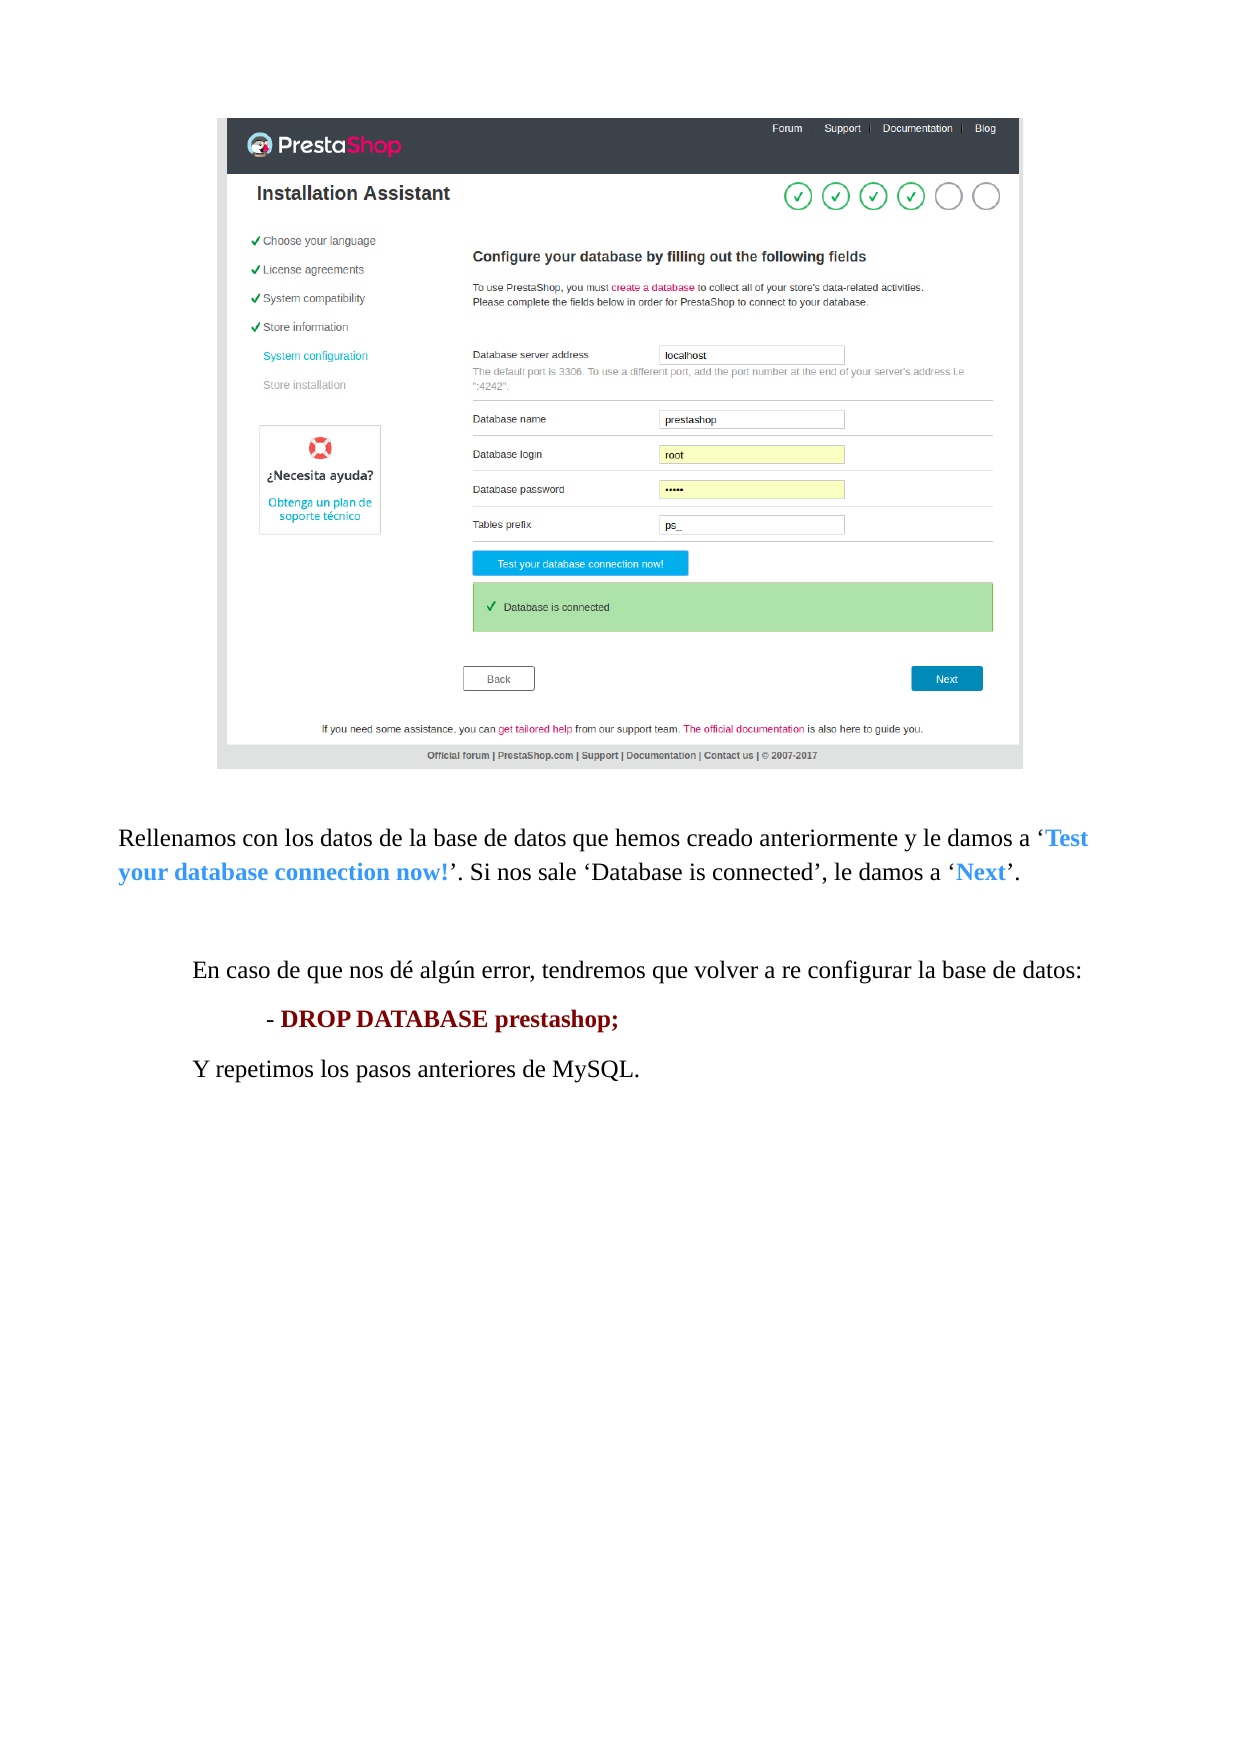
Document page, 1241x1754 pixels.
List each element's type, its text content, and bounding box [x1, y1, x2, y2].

text Y repetimos los pasos anteriores de MySQL. [118, 1054, 1122, 1082]
text En caso de que nos dé algún error, tendremos que volver a re configurar la base de datos: [118, 956, 1122, 984]
text Rellenamos con los datos de la base de datos que hemos creado anteriormente y le damos a ‘Test your database connection now!’. Si nos sale ‘Database is connected’, le damos a ‘Next’. [118, 823, 1122, 886]
picture [217, 118, 1024, 769]
text - DROP DATABASE prestashop; [118, 1004, 1122, 1033]
